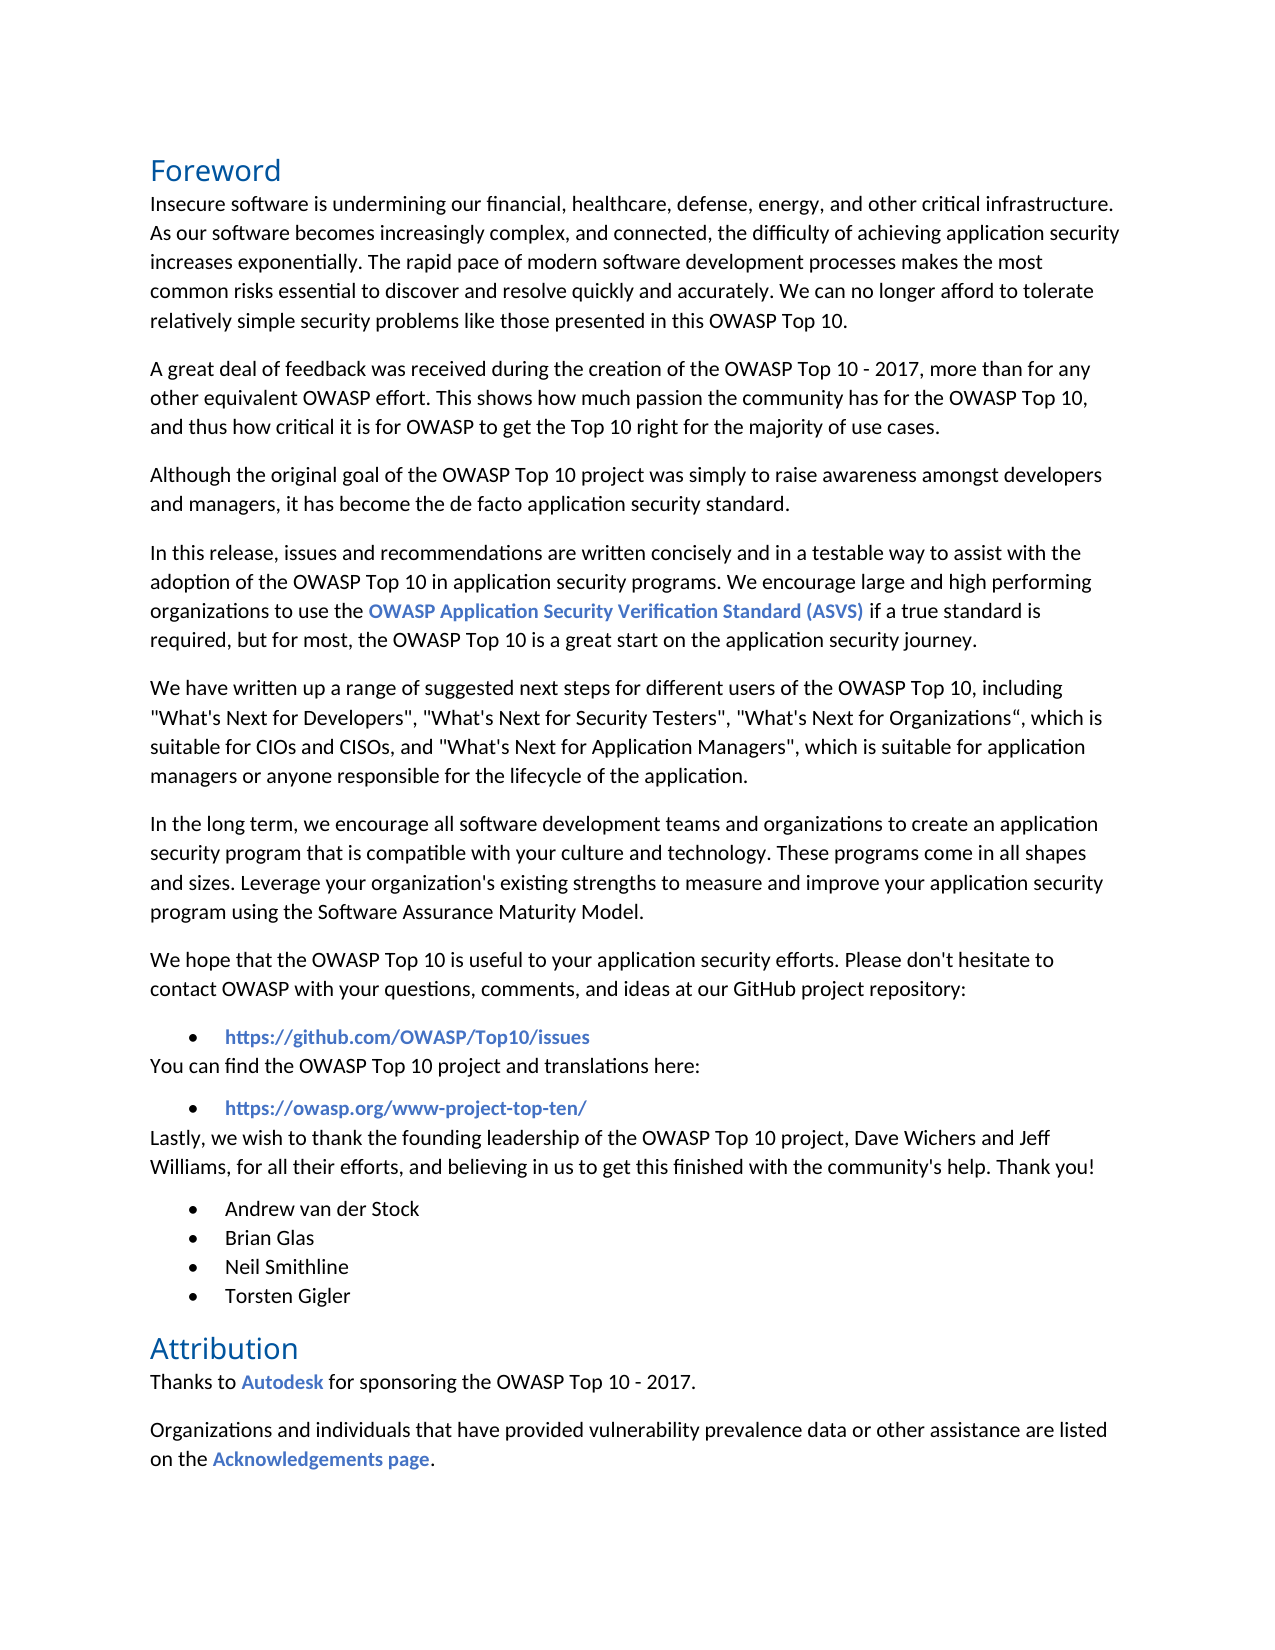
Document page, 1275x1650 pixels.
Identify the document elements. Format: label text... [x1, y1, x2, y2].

text You can find the OWASP Top 10 project and translations here: [150, 1053, 1125, 1079]
text Although the original goal of the OWASP Top 10 project was simply to raise awareness amongst developers and managers, it has become the de facto application security standard. [150, 461, 1125, 517]
list https://owasp.org/www-project-top-ten/ [187, 1094, 1125, 1121]
text Thanks to Autodesk for sponsoring the OWASP Top 10 - 2017. [150, 1368, 1125, 1395]
text Lastly, we wish to thank the founding leadership of the OWASP Top 10 project, Dave Wichers and Jeff Williams, for all their efforts, and believing in us to get this finished with the community's help. Thank you! [150, 1124, 1125, 1180]
text We have written up a range of suggested next steps for different users of the OWASP Top 10, including "What's Next for Developers", "What's Next for Security Testers", "What's Next for Organizations“, which is suitable for CIOs and CISOs, and "What's Next for Application Managers", which is suitable for application managers or anyone responsible for the lifecycle of the application. [150, 674, 1125, 789]
list Neil Smithline [187, 1253, 1125, 1280]
subtitle Foreword [150, 150, 1125, 190]
list Andrew van der Stock [187, 1195, 1125, 1221]
list Brian Glas [187, 1224, 1125, 1251]
list https://github.com/OWASP/Top10/issues [187, 1023, 1125, 1050]
list Torsten Gigler [187, 1283, 1125, 1309]
subtitle Attribution [150, 1328, 1125, 1368]
text In this release, issues and recommendations are written concisely and in a testable way to assist with the adoption of the OWASP Top 10 in application security programs. We encourage large and high performing organizations to use the OWASP Application Security Verification Standard (ASVS) if a true standard is required, but for most, the OWASP Top 10 is a great start on the application security journey. [150, 539, 1125, 653]
text Insecure software is undermining our financial, healthcare, defense, energy, and other critical infrastructure. As our software becomes increasingly complex, and connected, the difficulty of achieving application security increases exponentially. The rapid pace of modern software development processes makes the most common risks essential to discover and resolve quickly and accurately. We can no longer afford to tolerate relatively simple security problems like those presented in this OWASP Top 10. [150, 190, 1125, 333]
text We hope that the OWASP Top 10 is useful to your application security efforts. Please don't hesitate to contact OWASP with your questions, comments, and ideas at our GitHub project repository: [150, 946, 1125, 1002]
text In the long term, we encourage all software development teams and organizations to create an application security program that is compatible with your culture and technology. These programs come in all shapes and sizes. Leverage your organization's existing strengths to measure and improve your application security program using the Software Assurance Maturity Model. [150, 810, 1125, 925]
text A great deal of feedback was received during the creation of the OWASP Top 10 - 2017, more than for any other equivalent OWASP effort. This shows how much passion the community has for the OWASP Top 10, and thus how critical it is for OWASP to get the Top 10 right for the majority of use cases. [150, 355, 1125, 440]
text Organizations and individuals that have provided vulnerability prevalence data or other assistance are listed on the Acknowledgements page. [150, 1416, 1125, 1472]
